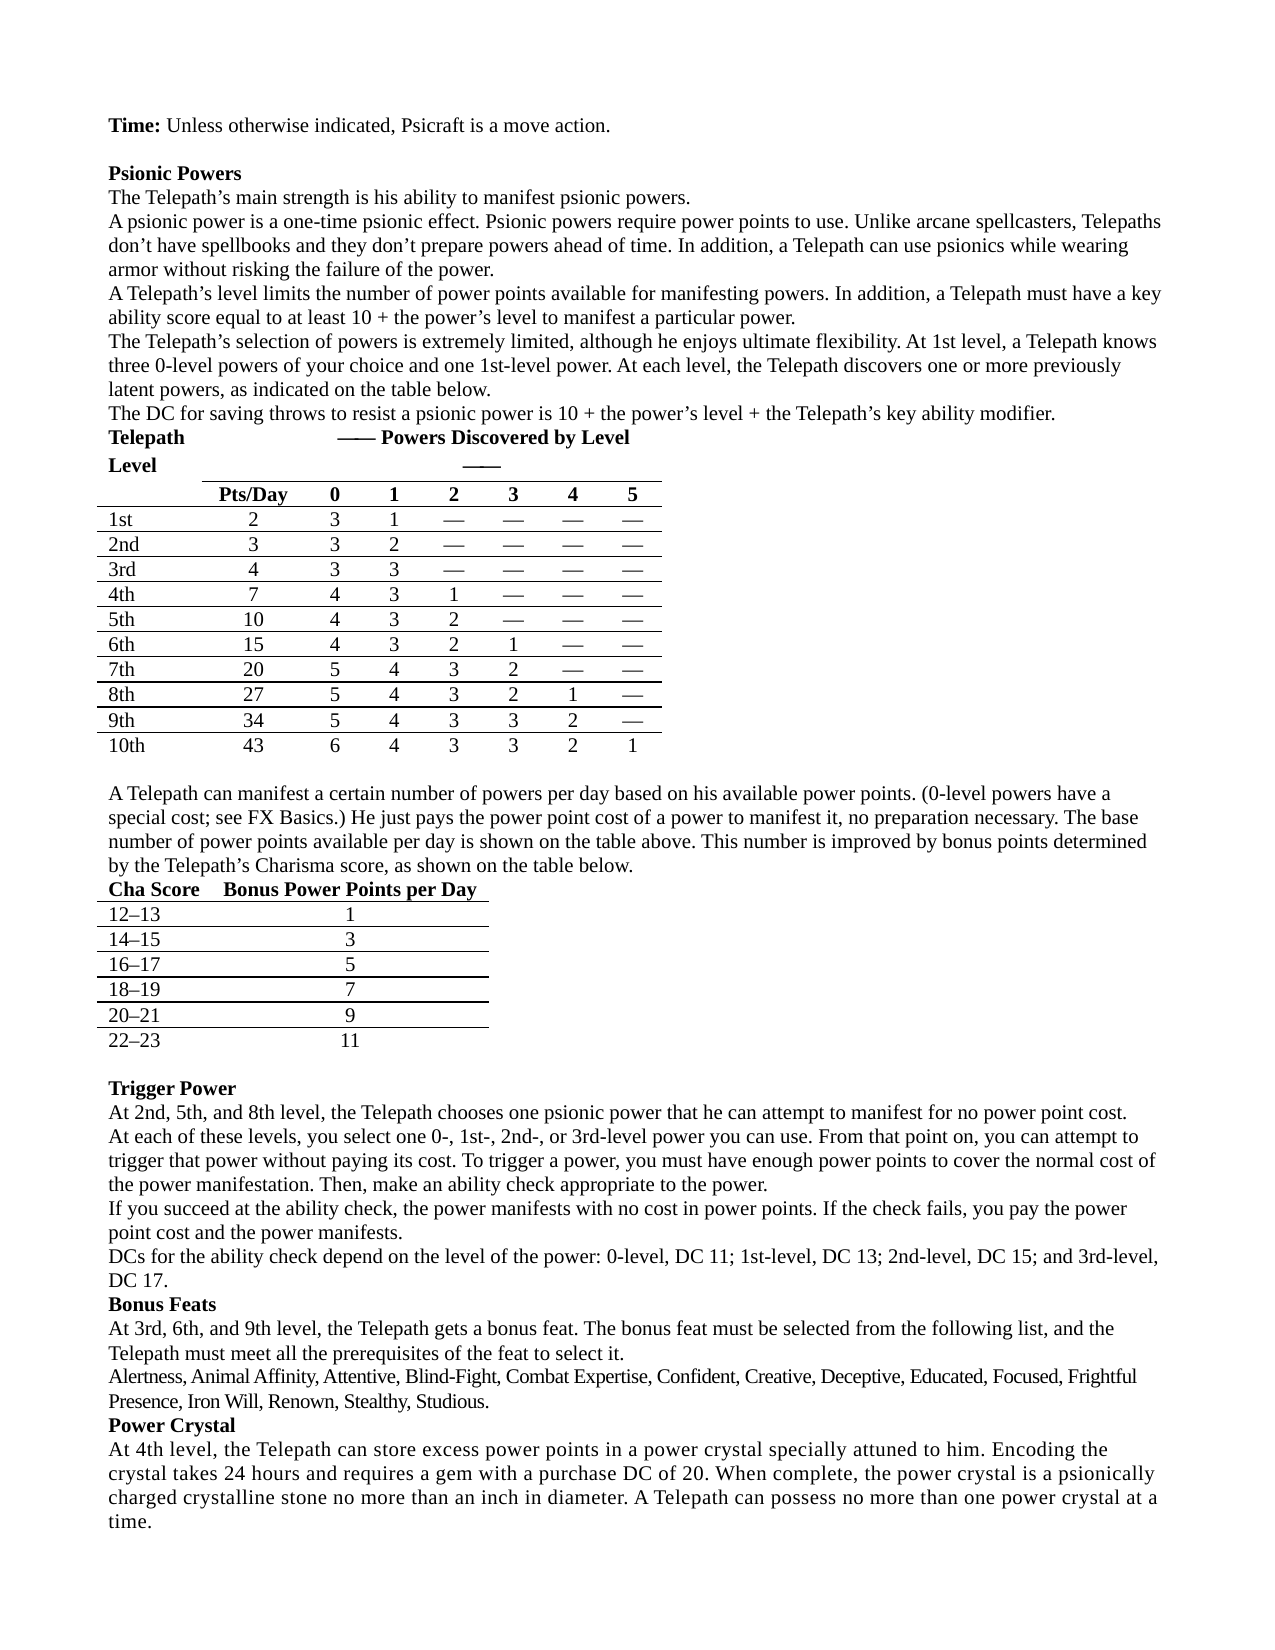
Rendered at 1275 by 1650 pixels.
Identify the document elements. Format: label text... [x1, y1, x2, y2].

table_cell 6th [97, 632, 202, 656]
table_cell 3 [364, 582, 424, 606]
table_cell 15 [202, 632, 305, 656]
table_cell — [603, 607, 662, 631]
table_cell — [543, 607, 603, 631]
table_cell — [603, 683, 662, 706]
table_cell — [603, 708, 662, 732]
subtitle Bonus Feats [108, 1292, 1162, 1316]
text A psionic power is a one-time psionic effect. Psionic powers require power points to use. Unlike arcane spellcasters, Telepaths don’t have spellbooks and they don’t prepare powers ahead of time. In addition, a Telepath can use psionics while wearing armor without risking the failure of the power. [108, 209, 1162, 281]
table_header Bonus Power Points per Day [211, 877, 488, 901]
table_cell — [484, 532, 543, 556]
text A Telepath can manifest a certain number of powers per day based on his available power points. (0-level powers have a special cost; see FX Basics.) He just pays the power point cost of a power to manifest it, no preparation necessary. The base number of power points available per day is shown on the table above. This number is improved by bonus points determined by the Telepath’s Charisma score, as shown on the table below. [108, 781, 1162, 877]
table_cell 5th [97, 607, 202, 631]
table_cell 4 [305, 582, 364, 606]
table_cell 1 [543, 683, 603, 706]
table_cell 2 [424, 607, 483, 631]
subtitle Trigger Power [108, 1076, 1162, 1100]
table_cell — [603, 507, 662, 531]
text Alertness, Animal Affinity, Attentive, Blind-Fight, Combat Expertise, Confident, Creative, Deceptive, Educated, Focused, Frightful Presence, Iron Will, Renown, Stealthy, Studious. [108, 1364, 1162, 1413]
table_cell — [424, 507, 483, 531]
table_cell 10 [202, 607, 305, 631]
table_cell 3 [305, 557, 364, 581]
table_cell 5 [305, 683, 364, 706]
table_cell 3rd [97, 557, 202, 581]
table_cell 1 [603, 733, 662, 757]
table_cell — [603, 582, 662, 606]
text At 4th level, the Telepath can store excess power points in a power crystal specially attuned to him. Encoding the crystal takes 24 hours and requires a gem with a purchase DC of 20. When complete, the power crystal is a psionically charged crystalline stone no more than an inch in diameter. A Telepath can possess no more than one power crystal at a time. [108, 1437, 1162, 1533]
table_cell 4 [364, 683, 424, 706]
table_cell 12–13 [97, 902, 211, 926]
table_header Telepath Level [97, 425, 202, 506]
table_cell 20 [202, 657, 305, 681]
table_cell 5 [305, 708, 364, 732]
table_cell 1 [364, 507, 424, 531]
table_cell — [543, 557, 603, 581]
table_cell 3 [364, 607, 424, 631]
text If you succeed at the ability check, the power manifests with no cost in power points. If the check fails, you pay the power point cost and the power manifests. [108, 1196, 1162, 1244]
table_cell 1 [484, 632, 543, 656]
table_cell — [543, 582, 603, 606]
table_cell 2 [424, 632, 483, 656]
subtitle Psionic Powers [108, 161, 1162, 185]
table_cell — [543, 632, 603, 656]
table_cell 27 [202, 683, 305, 706]
text DCs for the ability check depend on the level of the power: 0-level, DC 11; 1st-level, DC 13; 2nd-level, DC 15; and 3rd-level, DC 17. [108, 1244, 1162, 1292]
table_cell — [424, 532, 483, 556]
table_cell 16–17 [97, 952, 211, 976]
table_cell — [484, 607, 543, 631]
table_cell 2 [543, 733, 603, 757]
table_cell 8th [97, 683, 202, 706]
table_cell 4 [543, 482, 603, 506]
table_cell — [603, 557, 662, 581]
table_cell 6 [305, 733, 364, 757]
table_cell 0 [305, 482, 364, 506]
table_cell 11 [211, 1028, 488, 1052]
table_cell 10th [97, 733, 202, 757]
table_cell 4 [364, 657, 424, 681]
table_cell 4 [305, 632, 364, 656]
table_cell Pts/Day [202, 482, 305, 506]
text At 2nd, 5th, and 8th level, the Telepath chooses one psionic power that he can attempt to manifest for no power point cost. [108, 1100, 1162, 1124]
table_header [202, 425, 305, 481]
table_cell 3 [305, 532, 364, 556]
table_cell 4 [364, 733, 424, 757]
table_cell 7th [97, 657, 202, 681]
table_cell — [543, 657, 603, 681]
text At 3rd, 6th, and 9th level, the Telepath gets a bonus feat. The bonus feat must be selected from the following list, and the Telepath must meet all the prerequisites of the feat to select it. [108, 1316, 1162, 1364]
table_cell — [543, 507, 603, 531]
table_cell 14–15 [97, 927, 211, 951]
table_cell 3 [424, 733, 483, 757]
table_cell 18–19 [97, 978, 211, 1001]
table_cell 2 [484, 657, 543, 681]
table_cell 4 [202, 557, 305, 581]
table_cell 3 [202, 532, 305, 556]
table_cell 1 [364, 482, 424, 506]
text At each of these levels, you select one 0-, 1st-, 2nd-, or 3rd-level power you can use. From that point on, you can attempt to trigger that power without paying its cost. To trigger a power, you must have enough power points to cover the normal cost of the power manifestation. Then, make an ability check appropriate to the power. [108, 1124, 1162, 1196]
table_cell 1st [97, 507, 202, 531]
table_cell 3 [424, 657, 483, 681]
table_cell 9 [211, 1003, 488, 1027]
table_cell 7 [211, 978, 488, 1001]
table_header —— Powers Discovered by Level —— [305, 425, 662, 481]
table_cell — [603, 632, 662, 656]
table_cell — [484, 507, 543, 531]
table_cell 43 [202, 733, 305, 757]
table_cell 5 [211, 952, 488, 976]
table_cell 22–23 [97, 1028, 211, 1052]
table_cell 1 [424, 582, 483, 606]
table_cell 20–21 [97, 1003, 211, 1027]
table_cell 1 [211, 902, 488, 926]
table_cell 3 [484, 482, 543, 506]
table_cell — [543, 532, 603, 556]
text Time: Unless otherwise indicated, Psicraft is a move action. [108, 112, 1162, 137]
table_cell — [603, 532, 662, 556]
table_cell 2 [364, 532, 424, 556]
table_cell 3 [484, 708, 543, 732]
table_cell 2 [484, 683, 543, 706]
table_cell 2 [424, 482, 483, 506]
table_cell 3 [305, 507, 364, 531]
table_cell 2nd [97, 532, 202, 556]
table_cell 3 [364, 632, 424, 656]
subtitle Power Crystal [108, 1413, 1162, 1437]
table_header Cha Score [97, 877, 211, 901]
table_cell 4th [97, 582, 202, 606]
table_cell 4 [364, 708, 424, 732]
table_cell 2 [543, 708, 603, 732]
table_cell 2 [202, 507, 305, 531]
table_cell — [484, 557, 543, 581]
text The Telepath’s selection of powers is extremely limited, although he enjoys ultimate flexibility. At 1st level, a Telepath knows three 0-level powers of your choice and one 1st-level power. At each level, the Telepath discovers one or more previously latent powers, as indicated on the table below. [108, 329, 1162, 401]
table_cell 3 [484, 733, 543, 757]
table_cell — [603, 657, 662, 681]
table_cell 3 [211, 927, 488, 951]
table_cell — [484, 582, 543, 606]
table_cell 34 [202, 708, 305, 732]
table_cell 3 [364, 557, 424, 581]
text A Telepath’s level limits the number of power points available for manifesting powers. In addition, a Telepath must have a key ability score equal to at least 10 + the power’s level to manifest a particular power. [108, 281, 1162, 329]
table_cell 5 [603, 482, 662, 506]
table_cell 4 [305, 607, 364, 631]
table_cell 5 [305, 657, 364, 681]
table_cell 3 [424, 708, 483, 732]
text The Telepath’s main strength is his ability to manifest psionic powers. [108, 185, 1162, 209]
table_cell 3 [424, 683, 483, 706]
table_cell 7 [202, 582, 305, 606]
text The DC for saving throws to resist a psionic power is 10 + the power’s level + the Telepath’s key ability modifier. [108, 401, 1162, 425]
table_cell — [424, 557, 483, 581]
table_cell 9th [97, 708, 202, 732]
